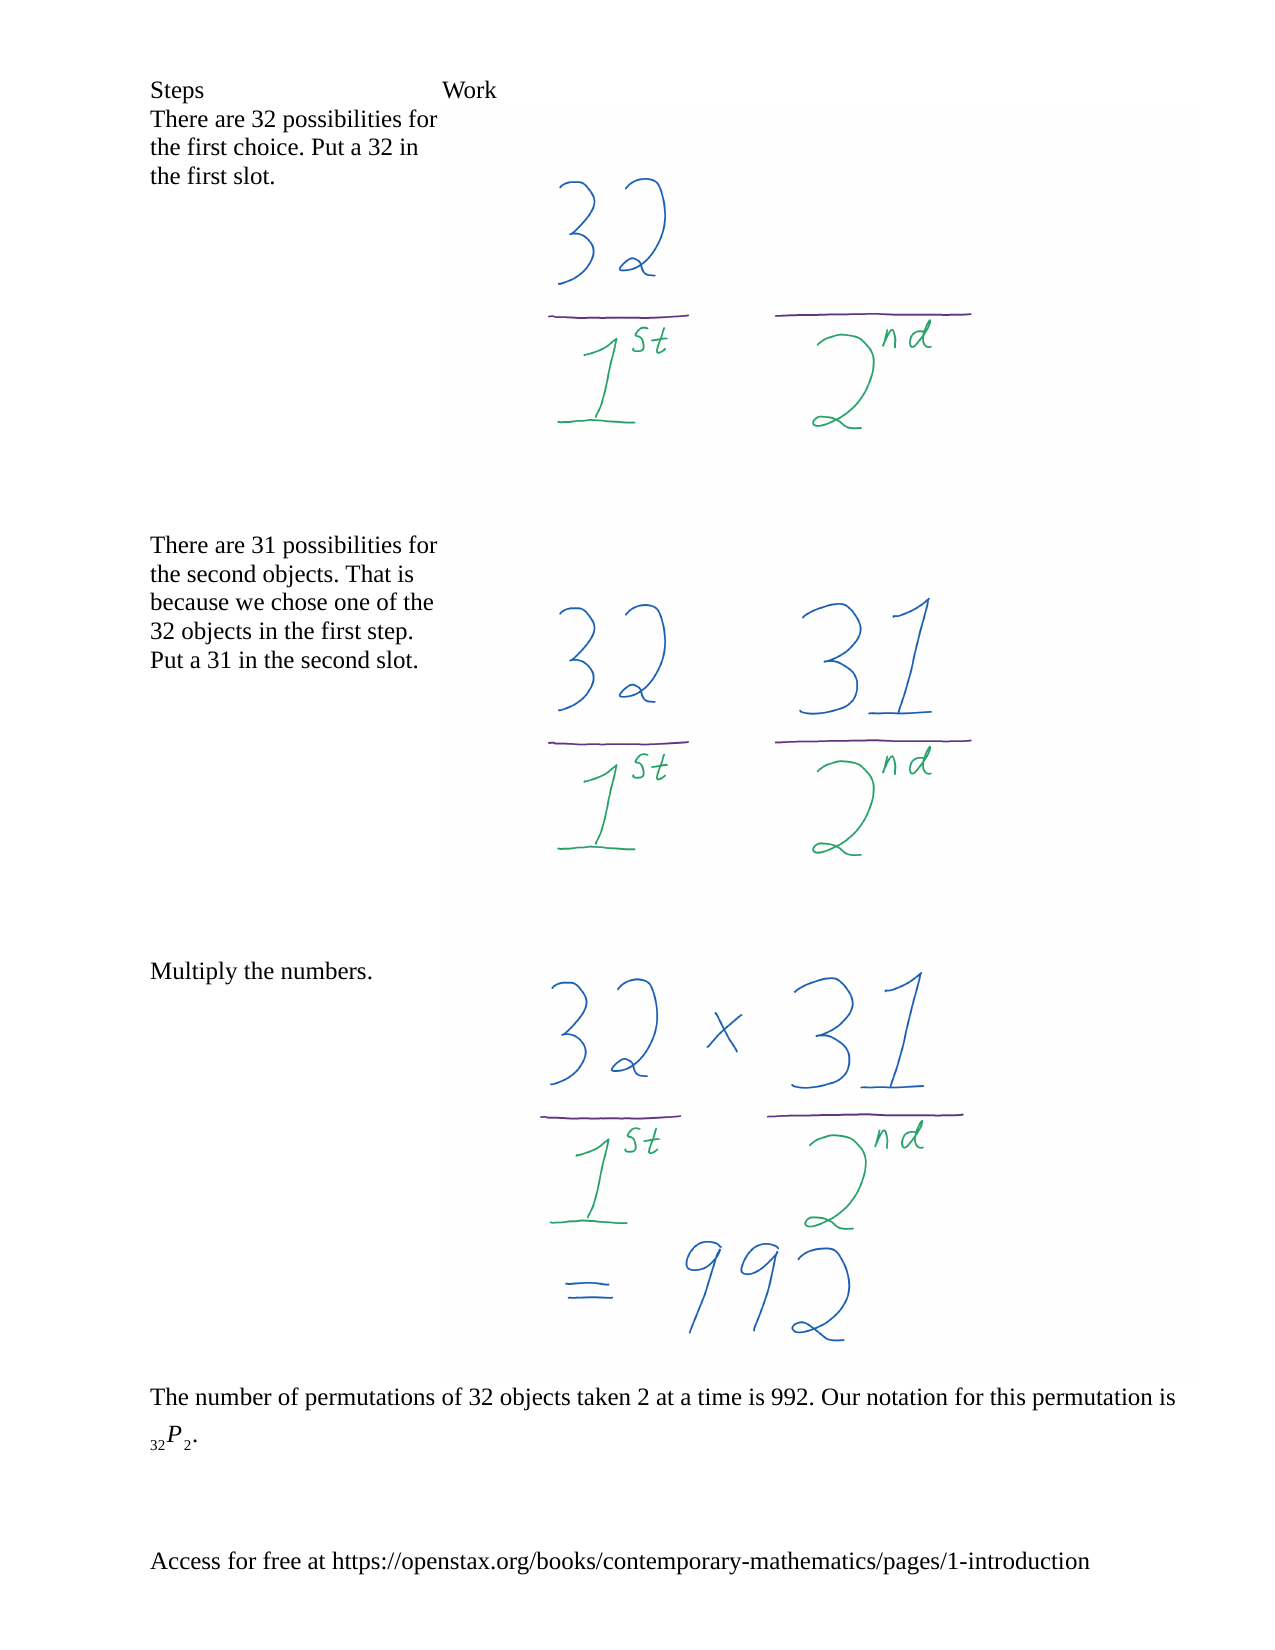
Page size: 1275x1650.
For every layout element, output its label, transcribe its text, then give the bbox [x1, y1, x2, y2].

table_header Steps [150, 75, 442, 104]
table_header Work [442, 75, 1200, 103]
table_cell There are 32 possibilities for the first choice. Put a 32 in the first slot. [150, 104, 441, 530]
table_cell There are 31 possibilities for the second objects. That is because we chose one of the 32 objects in the first step. Put a 31 in the second slot. [150, 530, 441, 956]
text The number of permutations of 32 objects taken 2 at a time is 992. Our notation for this permutation is . [150, 1382, 1200, 1455]
picture [441, 103, 1200, 1383]
table_cell Multiply the numbers. [150, 956, 441, 1382]
